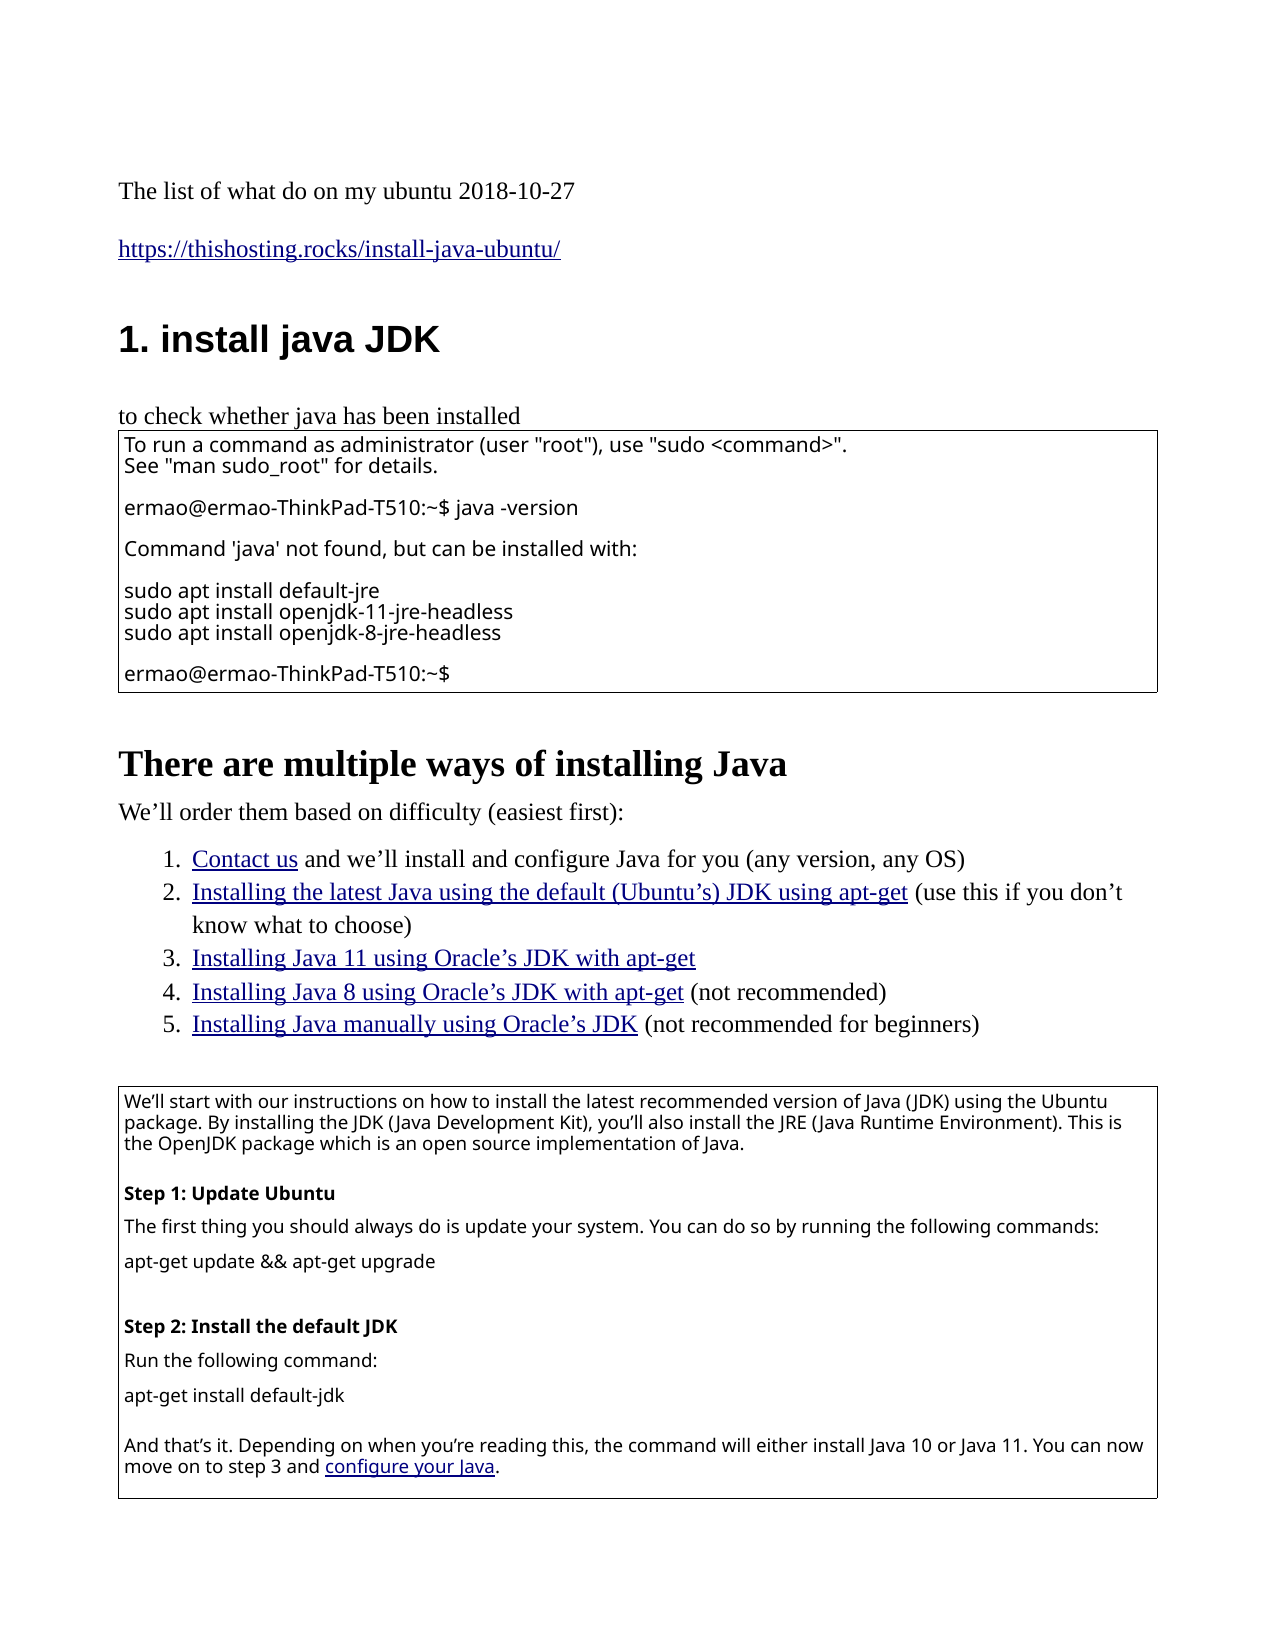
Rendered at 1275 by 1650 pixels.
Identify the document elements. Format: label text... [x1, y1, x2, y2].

text https://thishosting.rocks/install-java-ubuntu/ [118, 234, 1157, 263]
table_header To run a command as administrator (user "root"), use "sudo <command>". See "man sudo_root" for details. ermao@ermao-ThinkPad-T510:~$ java -version Command 'java' not found, but can be installed with: sudo apt install default-jre sudo apt install openjdk-11-jre-headless sudo apt install openjdk-8-jre-headless ermao@ermao-ThinkPad-T510:~$ [119, 431, 1157, 692]
list Installing Java 11 using Oracle’s JDK with apt-get [162, 943, 1157, 972]
list Installing the latest Java using the default (Ubuntu’s) JDK using apt-get (use this if you don’t know what to choose) [162, 877, 1157, 939]
text The list of what do on my ubuntu 2018-10-27 [118, 176, 1157, 205]
subtitle 1. install java JDK [118, 316, 1157, 360]
subtitle There are multiple ways of installing Java [118, 741, 1157, 784]
list Installing Java manually using Oracle’s JDK (not recommended for beginners) [162, 1009, 1157, 1038]
text to check whether java has been installed [118, 401, 1157, 430]
text We’ll order them based on difficulty (easiest first): [118, 797, 1157, 826]
table_header We’ll start with our instructions on how to install the latest recommended version of Java (JDK) using the Ubuntu package. By installing the JDK (Java Development Kit), you’ll also install the JRE (Java Runtime Environment). This is the OpenJDK package which is an open source implementation of Java. Step 1: Update Ubuntu The first thing you should always do is update your system. You can do so by running the following commands: apt-get update && apt-get upgrade Step 2: Install the default JDK Run the following command: apt-get install default-jdk And that’s it. Depending on when you’re reading this, the command will either install Java 10 or Java 11. You can now move on to step 3 and configure your Java. [119, 1087, 1157, 1498]
list Contact us and we’ll install and configure Java for you (any version, any OS) [162, 844, 1157, 873]
list Installing Java 8 using Oracle’s JDK with apt-get (not recommended) [162, 977, 1157, 1005]
